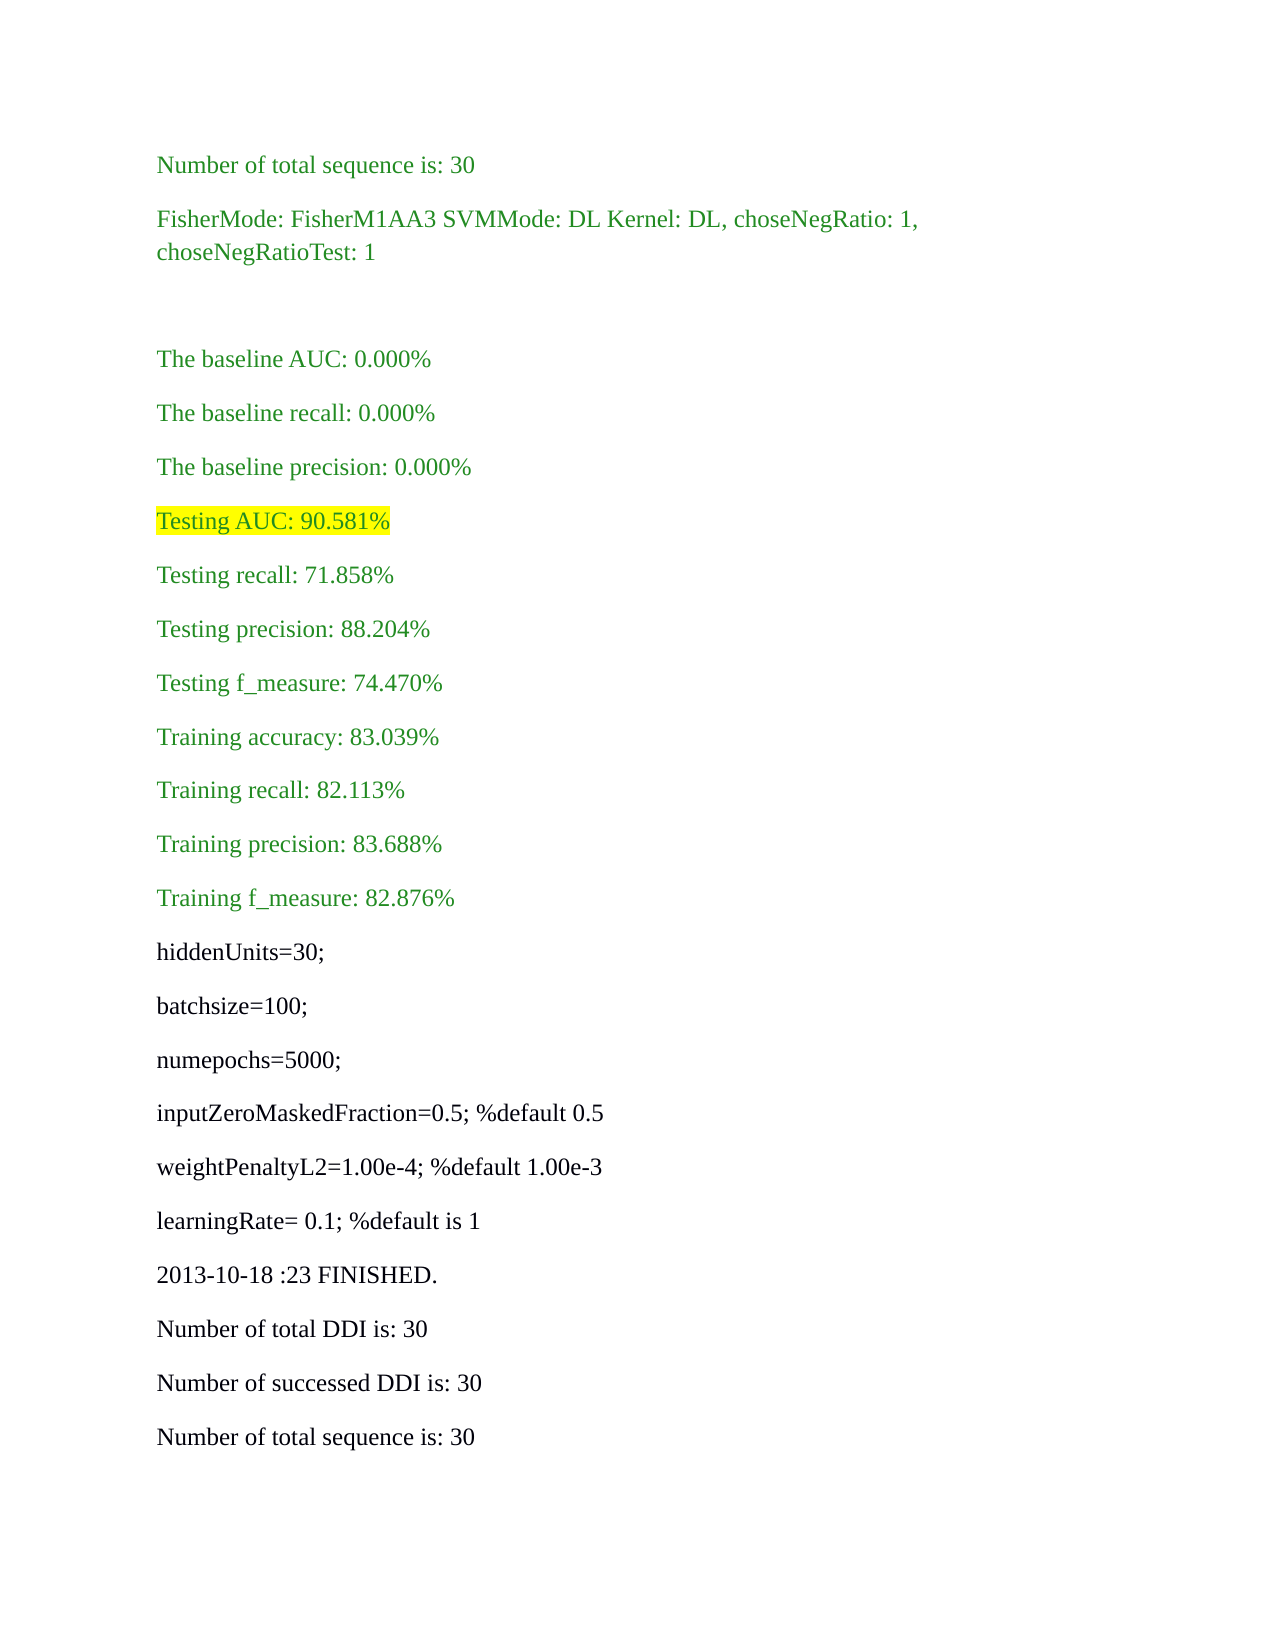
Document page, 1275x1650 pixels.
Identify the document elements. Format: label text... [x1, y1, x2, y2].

text hiddenUnits=30; [156, 937, 1118, 966]
text learningRate= 0.1; %default is 1 [156, 1206, 1118, 1235]
text Number of total sequence is: 30 [156, 150, 1118, 179]
text Number of total sequence is: 30 [156, 1422, 1118, 1450]
text Training f_measure: 82.876% [156, 883, 1118, 912]
text The baseline recall: 0.000% [156, 398, 1118, 427]
text 2013-10-18 :23 FINISHED. [156, 1260, 1118, 1289]
text inputZeroMaskedFraction=0.5; %default 0.5 [156, 1098, 1118, 1127]
text The baseline precision: 0.000% [156, 452, 1118, 481]
text The baseline AUC: 0.000% [156, 344, 1118, 373]
text numepochs=5000; [156, 1045, 1118, 1073]
text FisherMode: FisherM1AA3 SVMMode: DL Kernel: DL, choseNegRatio: 1, choseNegRatioTest: 1 [156, 204, 1118, 266]
text Training accuracy: 83.039% [156, 722, 1118, 750]
text Training recall: 82.113% [156, 775, 1118, 804]
text Number of successed DDI is: 30 [156, 1368, 1118, 1397]
text weightPenaltyL2=1.00e-4; %default 1.00e-3 [156, 1152, 1118, 1181]
text Testing f_measure: 74.470% [156, 668, 1118, 696]
text Testing AUC: 90.581% [156, 506, 1118, 535]
text Testing recall: 71.858% [156, 560, 1118, 589]
text Number of total DDI is: 30 [156, 1314, 1118, 1343]
text batchsize=100; [156, 991, 1118, 1019]
text Training precision: 83.688% [156, 829, 1118, 858]
text Testing precision: 88.204% [156, 614, 1118, 643]
